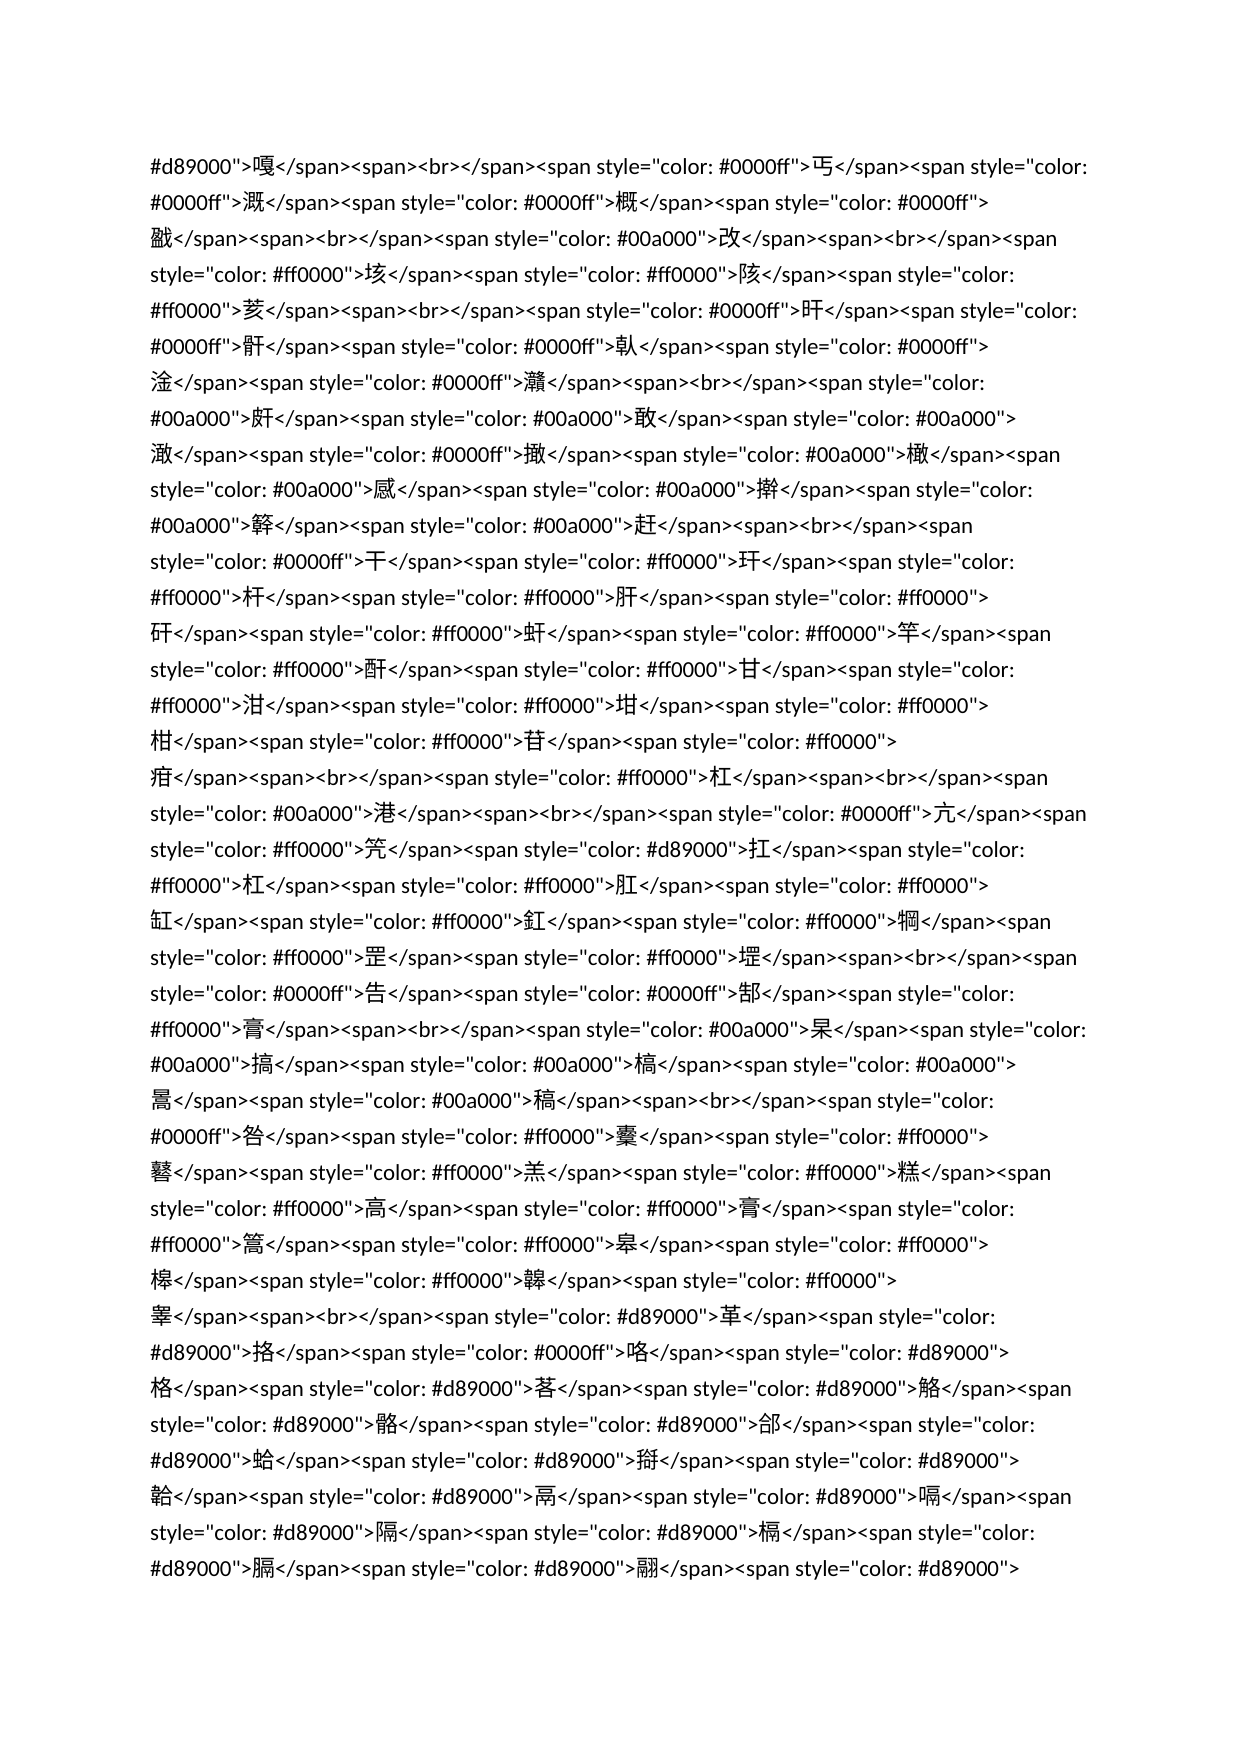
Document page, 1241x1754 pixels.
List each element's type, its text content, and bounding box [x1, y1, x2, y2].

text #d89000">嘎</span><span><br></span><span style="color: #0000ff">丐</span><span style="color: #0000ff">溉</span><span style="color: #0000ff">概</span><span style="color: #0000ff">戤</span><span><br></span><span style="color: #00a000">改</span><span><br></span><span style="color: #ff0000">垓</span><span style="color: #ff0000">陔</span><span style="color: #ff0000">荄</span><span><br></span><span style="color: #0000ff">旰</span><span style="color: #0000ff">骭</span><span style="color: #0000ff">倝</span><span style="color: #0000ff">淦</span><span style="color: #0000ff">灨</span><span><br></span><span style="color: #00a000">皯</span><span style="color: #00a000">敢</span><span style="color: #00a000">澉</span><span style="color: #0000ff">撖</span><span style="color: #00a000">橄</span><span style="color: #00a000">感</span><span style="color: #00a000">擀</span><span style="color: #00a000">簳</span><span style="color: #00a000">赶</span><span><br></span><span style="color: #0000ff">干</span><span style="color: #ff0000">玕</span><span style="color: #ff0000">杆</span><span style="color: #ff0000">肝</span><span style="color: #ff0000">矸</span><span style="color: #ff0000">虷</span><span style="color: #ff0000">竿</span><span style="color: #ff0000">酐</span><span style="color: #ff0000">甘</span><span style="color: #ff0000">泔</span><span style="color: #ff0000">坩</span><span style="color: #ff0000">柑</span><span style="color: #ff0000">苷</span><span style="color: #ff0000">疳</span><span><br></span><span style="color: #ff0000">杠</span><span><br></span><span style="color: #00a000">港</span><span><br></span><span style="color: #0000ff">亢</span><span style="color: #ff0000">笐</span><span style="color: #d89000">扛</span><span style="color: #ff0000">杠</span><span style="color: #ff0000">肛</span><span style="color: #ff0000">缸</span><span style="color: #ff0000">釭</span><span style="color: #ff0000">犅</span><span style="color: #ff0000">罡</span><span style="color: #ff0000">堽</span><span><br></span><span style="color: #0000ff">告</span><span style="color: #0000ff">郜</span><span style="color: #ff0000">膏</span><span><br></span><span style="color: #00a000">杲</span><span style="color: #00a000">搞</span><span style="color: #00a000">槁</span><span style="color: #00a000">暠</span><span style="color: #00a000">稿</span><span><br></span><span style="color: #0000ff">咎</span><span style="color: #ff0000">櫜</span><span style="color: #ff0000">鼛</span><span style="color: #ff0000">羔</span><span style="color: #ff0000">糕</span><span style="color: #ff0000">高</span><span style="color: #ff0000">膏</span><span style="color: #ff0000">篙</span><span style="color: #ff0000">皋</span><span style="color: #ff0000">槔</span><span style="color: #ff0000">韟</span><span style="color: #ff0000">睾</span><span><br></span><span style="color: #d89000">革</span><span style="color: #d89000">挌</span><span style="color: #0000ff">咯</span><span style="color: #d89000">格</span><span style="color: #d89000">茖</span><span style="color: #d89000">觡</span><span style="color: #d89000">骼</span><span style="color: #d89000">郃</span><span style="color: #d89000">蛤</span><span style="color: #d89000">搿</span><span style="color: #d89000">韐</span><span style="color: #d89000">鬲</span><span style="color: #d89000">嗝</span><span style="color: #d89000">隔</span><span style="color: #d89000">槅</span><span style="color: #d89000">膈</span><span style="color: #d89000">翮</span><span style="color: #d89000"> [150, 150, 1090, 1583]
